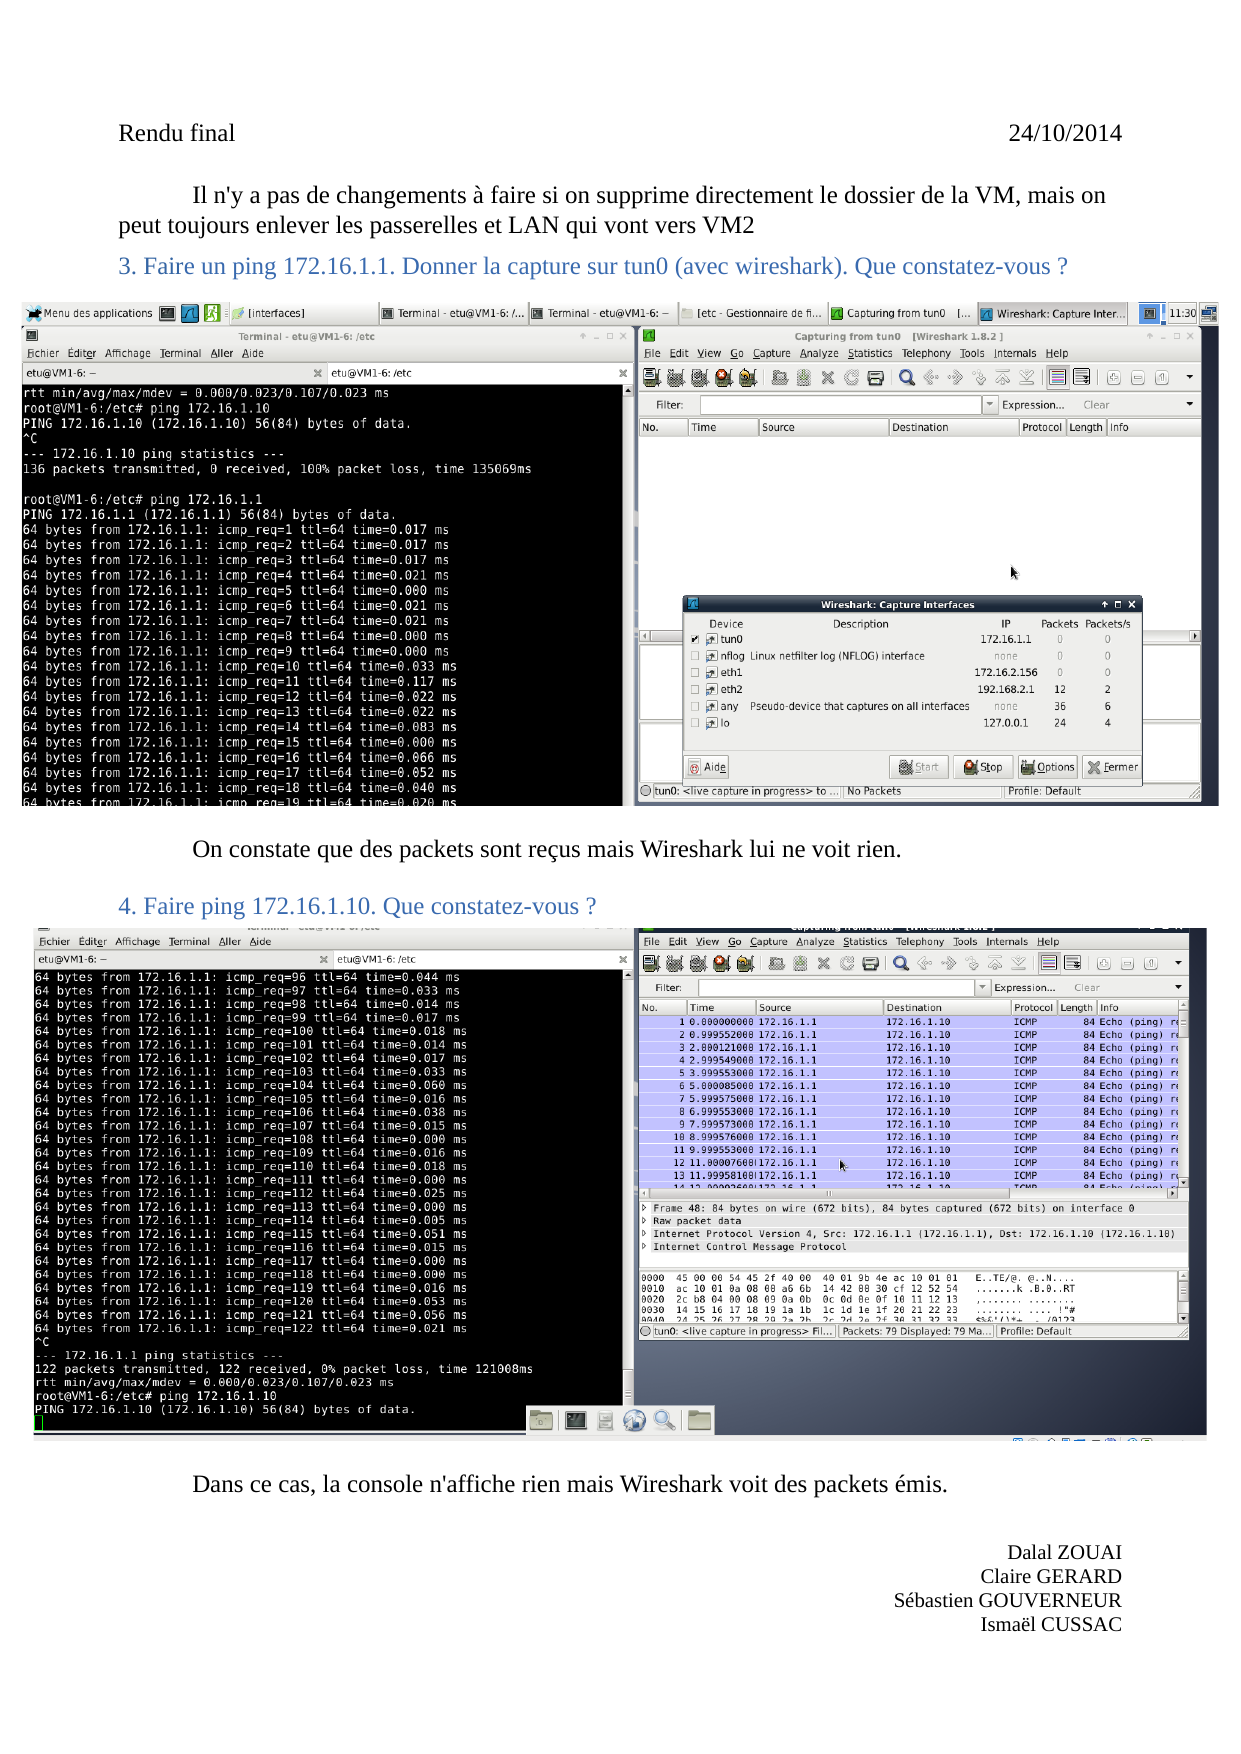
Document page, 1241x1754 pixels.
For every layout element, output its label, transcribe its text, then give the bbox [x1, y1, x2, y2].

text On constate que des packets sont reçus mais Wireshark lui ne voit rien. [118, 834, 1122, 863]
picture [21, 302, 1219, 806]
text 4. Faire ping 172.16.1.10. Que constatez-vous ? [118, 891, 1122, 920]
text Il n'y a pas de changements à faire si on supprime directement le dossier de la VM, mais on peut toujours enlever les passerelles et LAN qui vont vers VM2 [118, 176, 1122, 239]
text Dans ce cas, la console n'affiche rien mais Wireshark voit des packets émis. [118, 1469, 1122, 1498]
text 3. Faire un ping 172.16.1.1. Donner la capture sur tun0 (avec wireshark). Que constatez-vous ? [118, 251, 1122, 280]
picture [33, 928, 1207, 1441]
